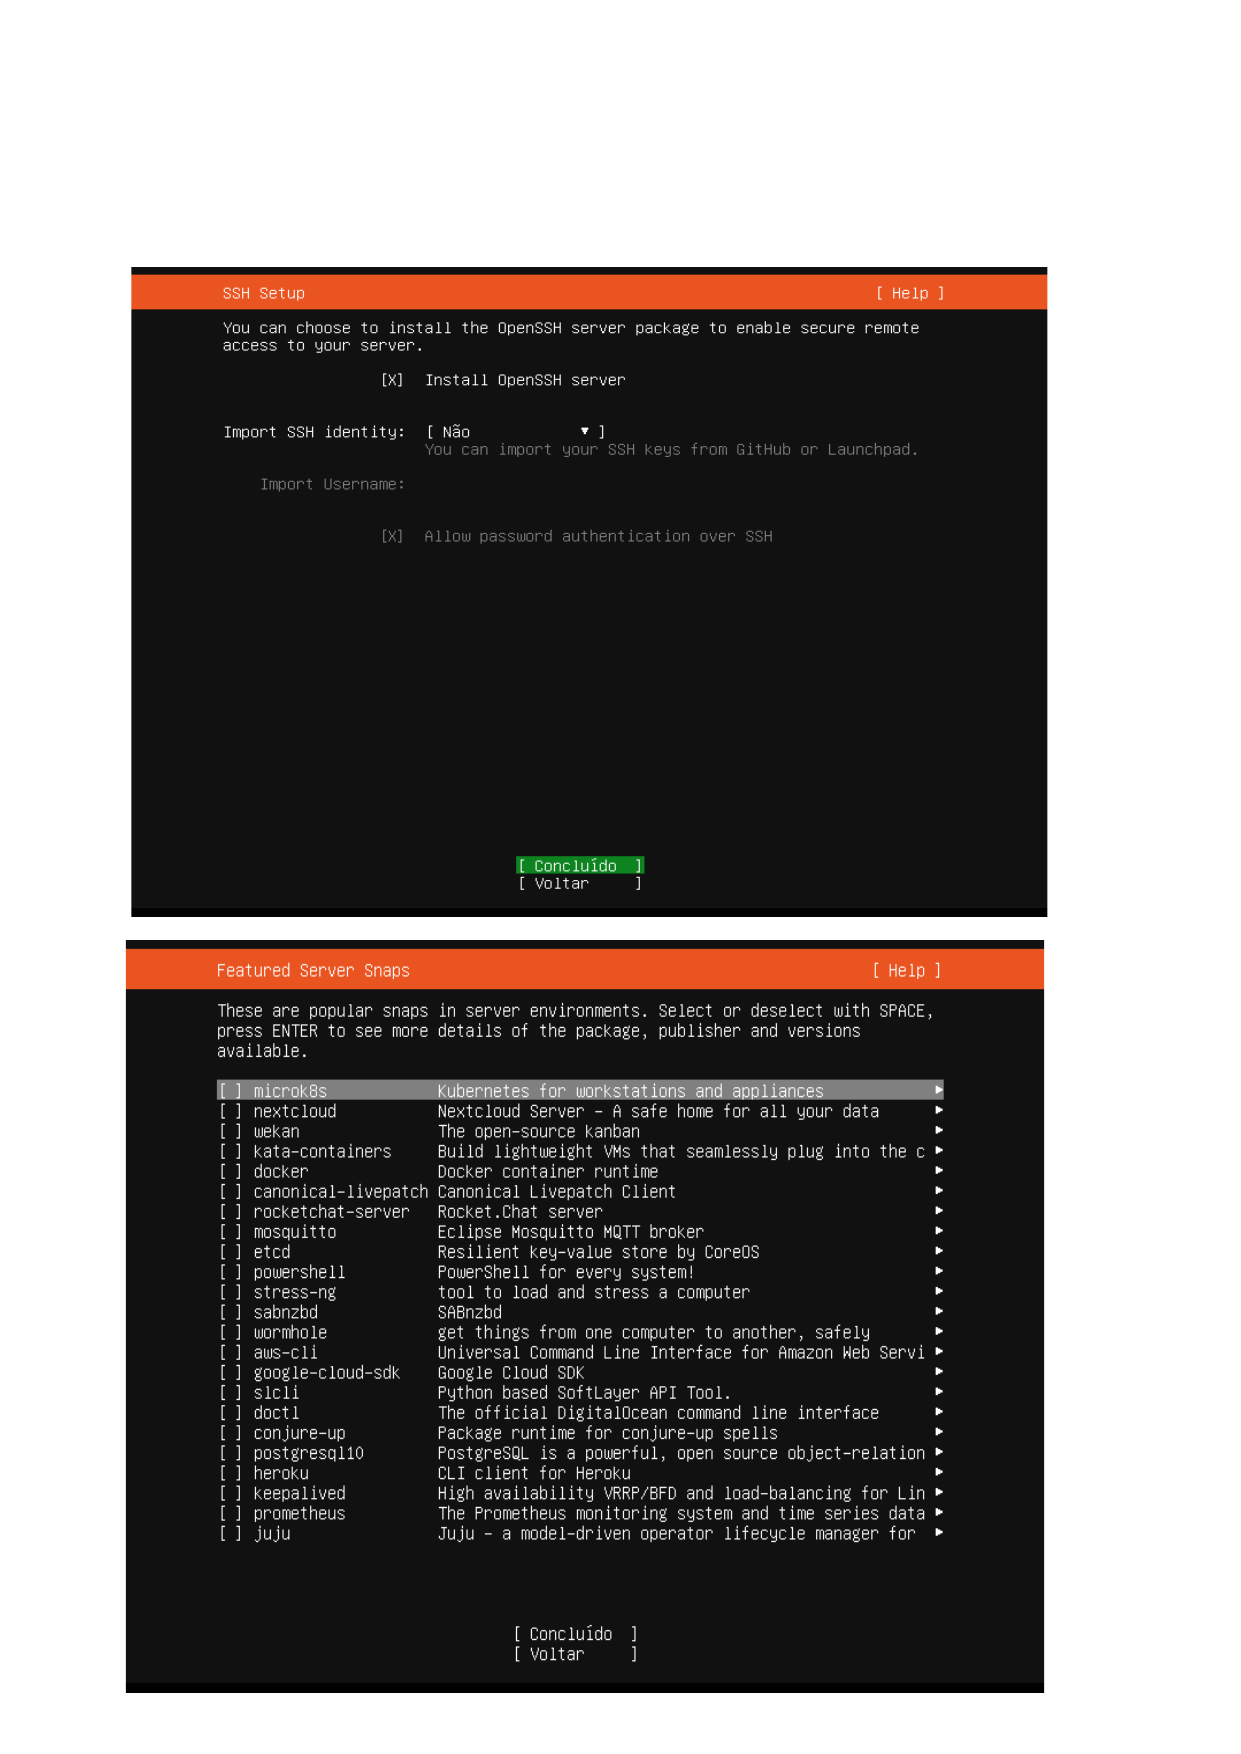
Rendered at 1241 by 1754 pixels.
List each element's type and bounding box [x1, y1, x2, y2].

picture [131, 267, 1048, 917]
picture [125, 940, 1045, 1693]
